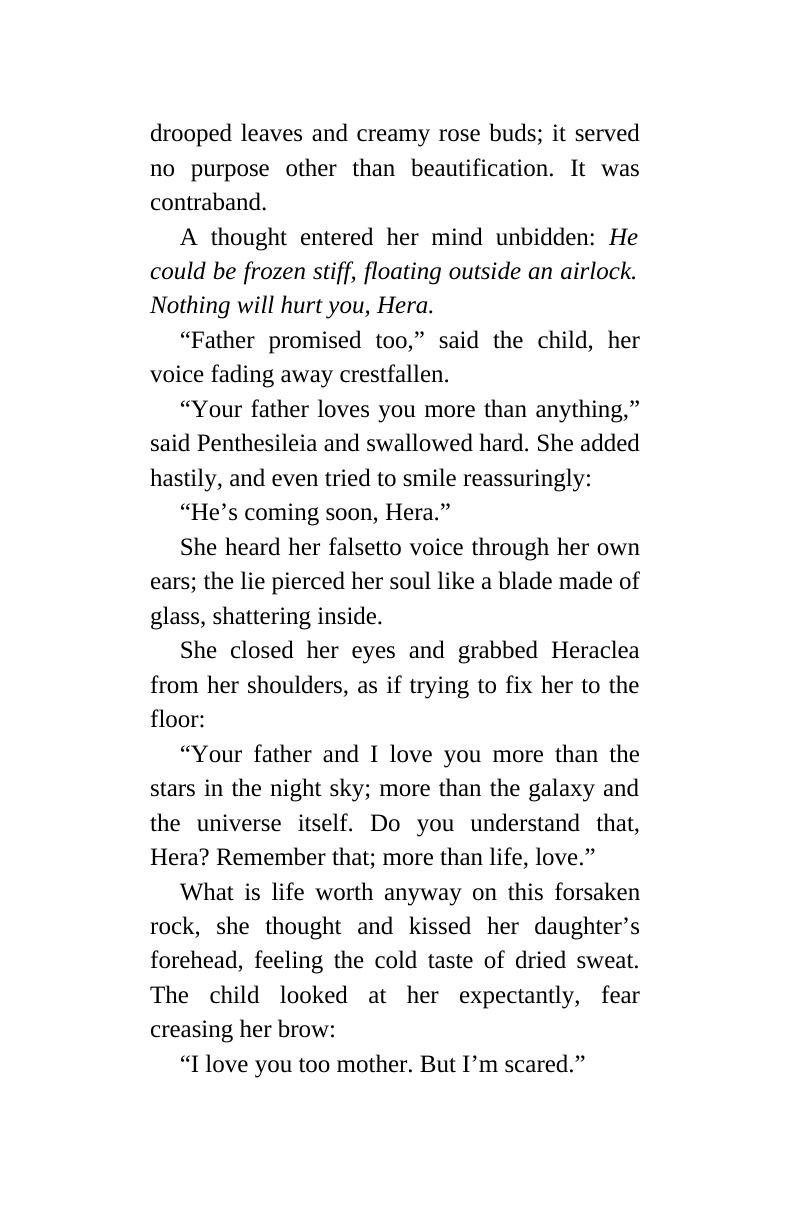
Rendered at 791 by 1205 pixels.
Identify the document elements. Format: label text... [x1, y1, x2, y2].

text What is life worth anyway on this forsaken rock, she thought and kissed her daughter’s forehead, feeling the cold taste of dried sweat. The child looked at her expectantly, fear creasing her brow: [150, 877, 640, 1043]
text “Your father loves you more than anything,” said Penthesileia and swallowed hard. She added hastily, and even tried to smile reassuringly: [150, 394, 640, 492]
text She heard her falsetto voice through her own ears; the lie pierced her soul like a blade made of glass, shattering inside. [150, 532, 640, 629]
text “I love you too mother. But I’m scared.” [150, 1049, 640, 1078]
text “Your father and I love you more than the stars in the night sky; more than the galaxy and the universe itself. Do you understand that, Hera? Remember that; more than life, love.” [150, 739, 640, 871]
text She closed her eyes and grabbed Heraclea from her shoulders, as if trying to fix her to the floor: [150, 635, 640, 733]
text “Father promised too,” said the child, her voice fading away crestfallen. [150, 325, 640, 388]
text A thought entered her mind unbidden: He could be frozen stiff, floating outside an airlock. Nothing will hurt you, Hera. [150, 222, 640, 319]
text “He’s coming soon, Hera.” [150, 497, 640, 526]
text drooped leaves and creamy rose buds; it served no purpose other than beautification. It was contraband. [150, 118, 640, 216]
